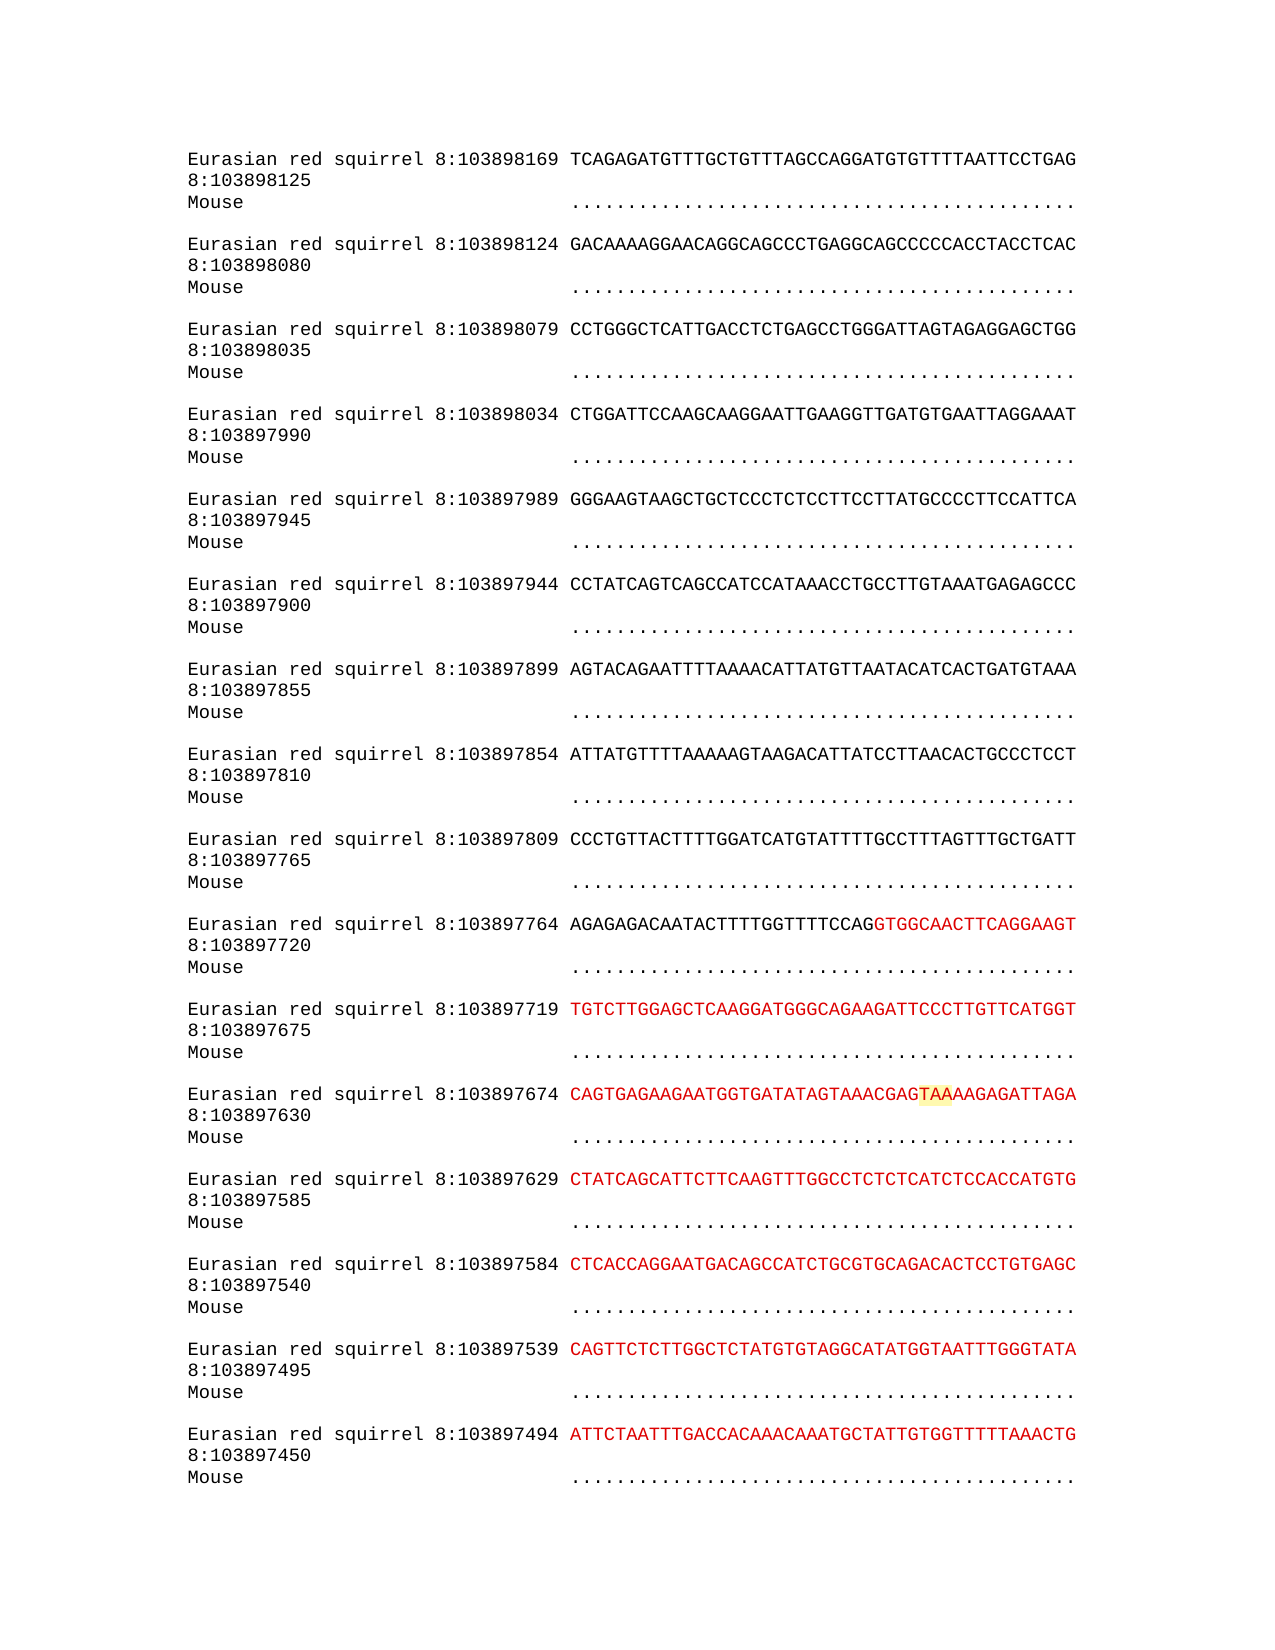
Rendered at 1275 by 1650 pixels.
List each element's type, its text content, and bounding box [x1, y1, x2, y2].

text Eurasian red squirrel 8:103897854 ATTATGTTTTAAAAAGTAAGACATTATCCTTAACACTGCCCTCCT 8:103897810 [187, 745, 1087, 787]
text Eurasian red squirrel 8:103897494 ATTCTAATTTGACCACAAACAAATGCTATTGTGGTTTTTAAACTG 8:103897450 [187, 1425, 1087, 1467]
text Eurasian red squirrel 8:103897899 AGTACAGAATTTTAAAACATTATGTTAATACATCACTGATGTAAA 8:103897855 [187, 660, 1087, 702]
text Mouse ............................................. [187, 532, 1087, 554]
text Eurasian red squirrel 8:103897809 CCCTGTTACTTTTGGATCATGTATTTTGCCTTTAGTTTGCTGATT 8:103897765 [187, 830, 1087, 872]
text Eurasian red squirrel 8:103897674 CAGTGAGAAGAATGGTGATATAGTAAACGAGTAAAAGAGATTAGA 8:103897630 [187, 1085, 1087, 1127]
text Eurasian red squirrel 8:103897989 GGGAAGTAAGCTGCTCCCTCTCCTTCCTTATGCCCCTTCCATTCA 8:103897945 [187, 490, 1087, 532]
text Mouse ............................................. [187, 277, 1087, 299]
text Mouse ............................................. [187, 362, 1087, 384]
text Eurasian red squirrel 8:103897629 CTATCAGCATTCTTCAAGTTTGGCCTCTCTCATCTCCACCATGTG 8:103897585 [187, 1170, 1087, 1212]
text Mouse ............................................. [187, 872, 1087, 894]
text Eurasian red squirrel 8:103898079 CCTGGGCTCATTGACCTCTGAGCCTGGGATTAGTAGAGGAGCTGG 8:103898035 [187, 320, 1087, 362]
text Mouse ............................................. [187, 447, 1087, 469]
text Eurasian red squirrel 8:103897764 AGAGAGACAATACTTTTGGTTTTCCAGGTGGCAACTTCAGGAAGT 8:103897720 [187, 915, 1087, 957]
text Mouse ............................................. [187, 1297, 1087, 1319]
text Eurasian red squirrel 8:103897539 CAGTTCTCTTGGCTCTATGTGTAGGCATATGGTAATTTGGGTATA 8:103897495 [187, 1340, 1087, 1382]
text Mouse ............................................. [187, 957, 1087, 979]
text Mouse ............................................. [187, 1382, 1087, 1404]
text Mouse ............................................. [187, 1127, 1087, 1149]
text Eurasian red squirrel 8:103897584 CTCACCAGGAATGACAGCCATCTGCGTGCAGACACTCCTGTGAGC 8:103897540 [187, 1255, 1087, 1297]
text Mouse ............................................. [187, 1467, 1087, 1489]
text Mouse ............................................. [187, 192, 1087, 214]
text Eurasian red squirrel 8:103898124 GACAAAAGGAACAGGCAGCCCTGAGGCAGCCCCCACCTACCTCAC 8:103898080 [187, 235, 1087, 277]
text Eurasian red squirrel 8:103897944 CCTATCAGTCAGCCATCCATAAACCTGCCTTGTAAATGAGAGCCC 8:103897900 [187, 575, 1087, 617]
text Eurasian red squirrel 8:103898034 CTGGATTCCAAGCAAGGAATTGAAGGTTGATGTGAATTAGGAAAT 8:103897990 [187, 405, 1087, 447]
text Mouse ............................................. [187, 787, 1087, 809]
text Eurasian red squirrel 8:103898169 TCAGAGATGTTTGCTGTTTAGCCAGGATGTGTTTTAATTCCTGAG 8:103898125 [187, 150, 1087, 192]
text Mouse ............................................. [187, 702, 1087, 724]
text Mouse ............................................. [187, 1212, 1087, 1234]
text Mouse ............................................. [187, 617, 1087, 639]
text Mouse ............................................. [187, 1042, 1087, 1064]
text Eurasian red squirrel 8:103897719 TGTCTTGGAGCTCAAGGATGGGCAGAAGATTCCCTTGTTCATGGT 8:103897675 [187, 1000, 1087, 1042]
